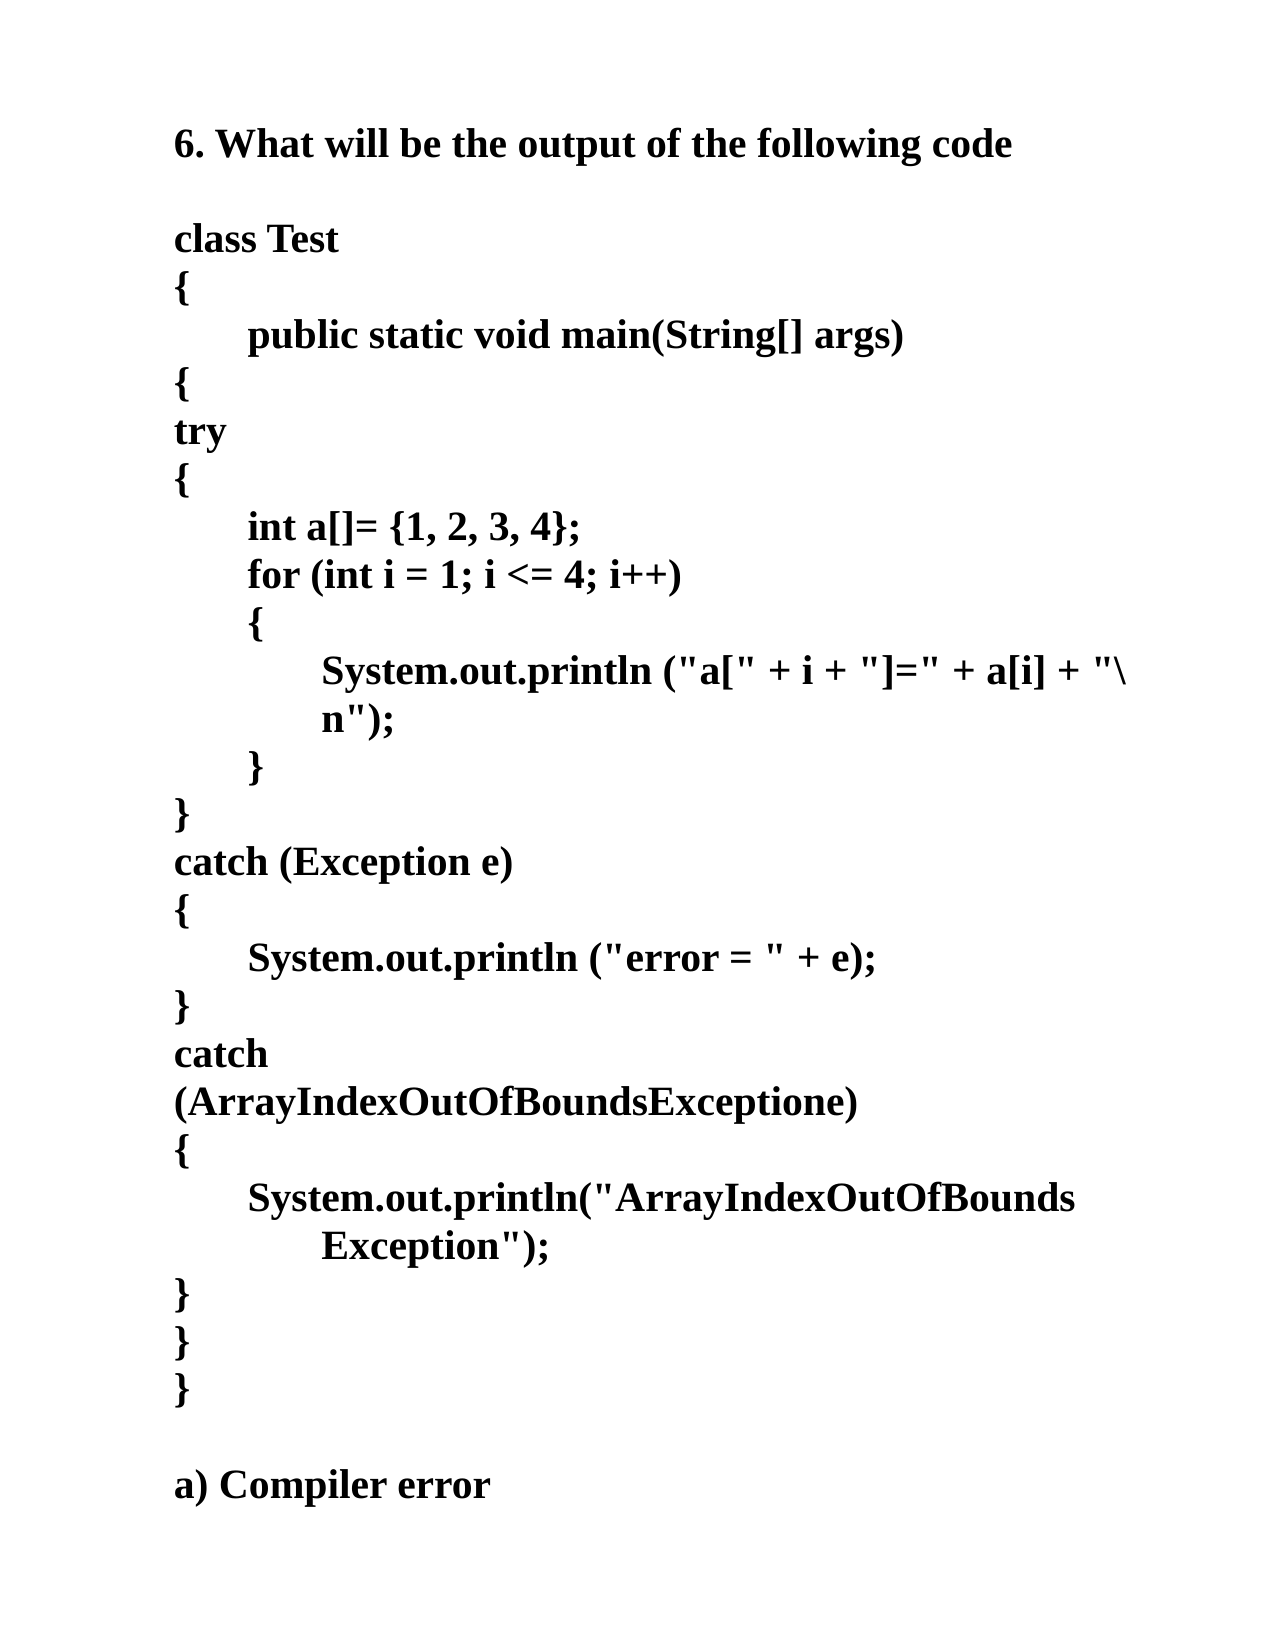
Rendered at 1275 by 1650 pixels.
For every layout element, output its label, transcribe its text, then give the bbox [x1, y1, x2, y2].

text } [173, 981, 1158, 1028]
text { [173, 358, 1158, 406]
text { [173, 1124, 1158, 1172]
text a) Compiler error [173, 1460, 1158, 1508]
text { [173, 597, 1158, 645]
text { [173, 262, 1158, 310]
text (ArrayIndexOutOfBoundsExceptione) [173, 1076, 1158, 1124]
text class Test [173, 214, 1158, 262]
text { [173, 885, 1158, 933]
text } [173, 1364, 1158, 1412]
text } [173, 741, 1158, 789]
text System.out.println ("a[" + i + "]=" + a[i] + "\ n"); [173, 645, 1158, 741]
text } [173, 1268, 1158, 1316]
text public static void main(String[] args) [173, 310, 1158, 358]
text 6. What will be the output of the following code [173, 118, 1158, 166]
text catch (Exception e) [173, 837, 1158, 885]
text try [173, 406, 1158, 453]
text System.out.println ("error = " + e); [173, 933, 1158, 981]
text System.out.println("ArrayIndexOutOfBounds [173, 1172, 1158, 1220]
text } [173, 789, 1158, 837]
text Exception"); [173, 1220, 1158, 1268]
text } [173, 1316, 1158, 1364]
text int a[]= {1, 2, 3, 4}; [173, 501, 1158, 549]
text { [173, 453, 1158, 501]
text for (int i = 1; i <= 4; i++) [173, 549, 1158, 597]
text catch [173, 1028, 1158, 1076]
